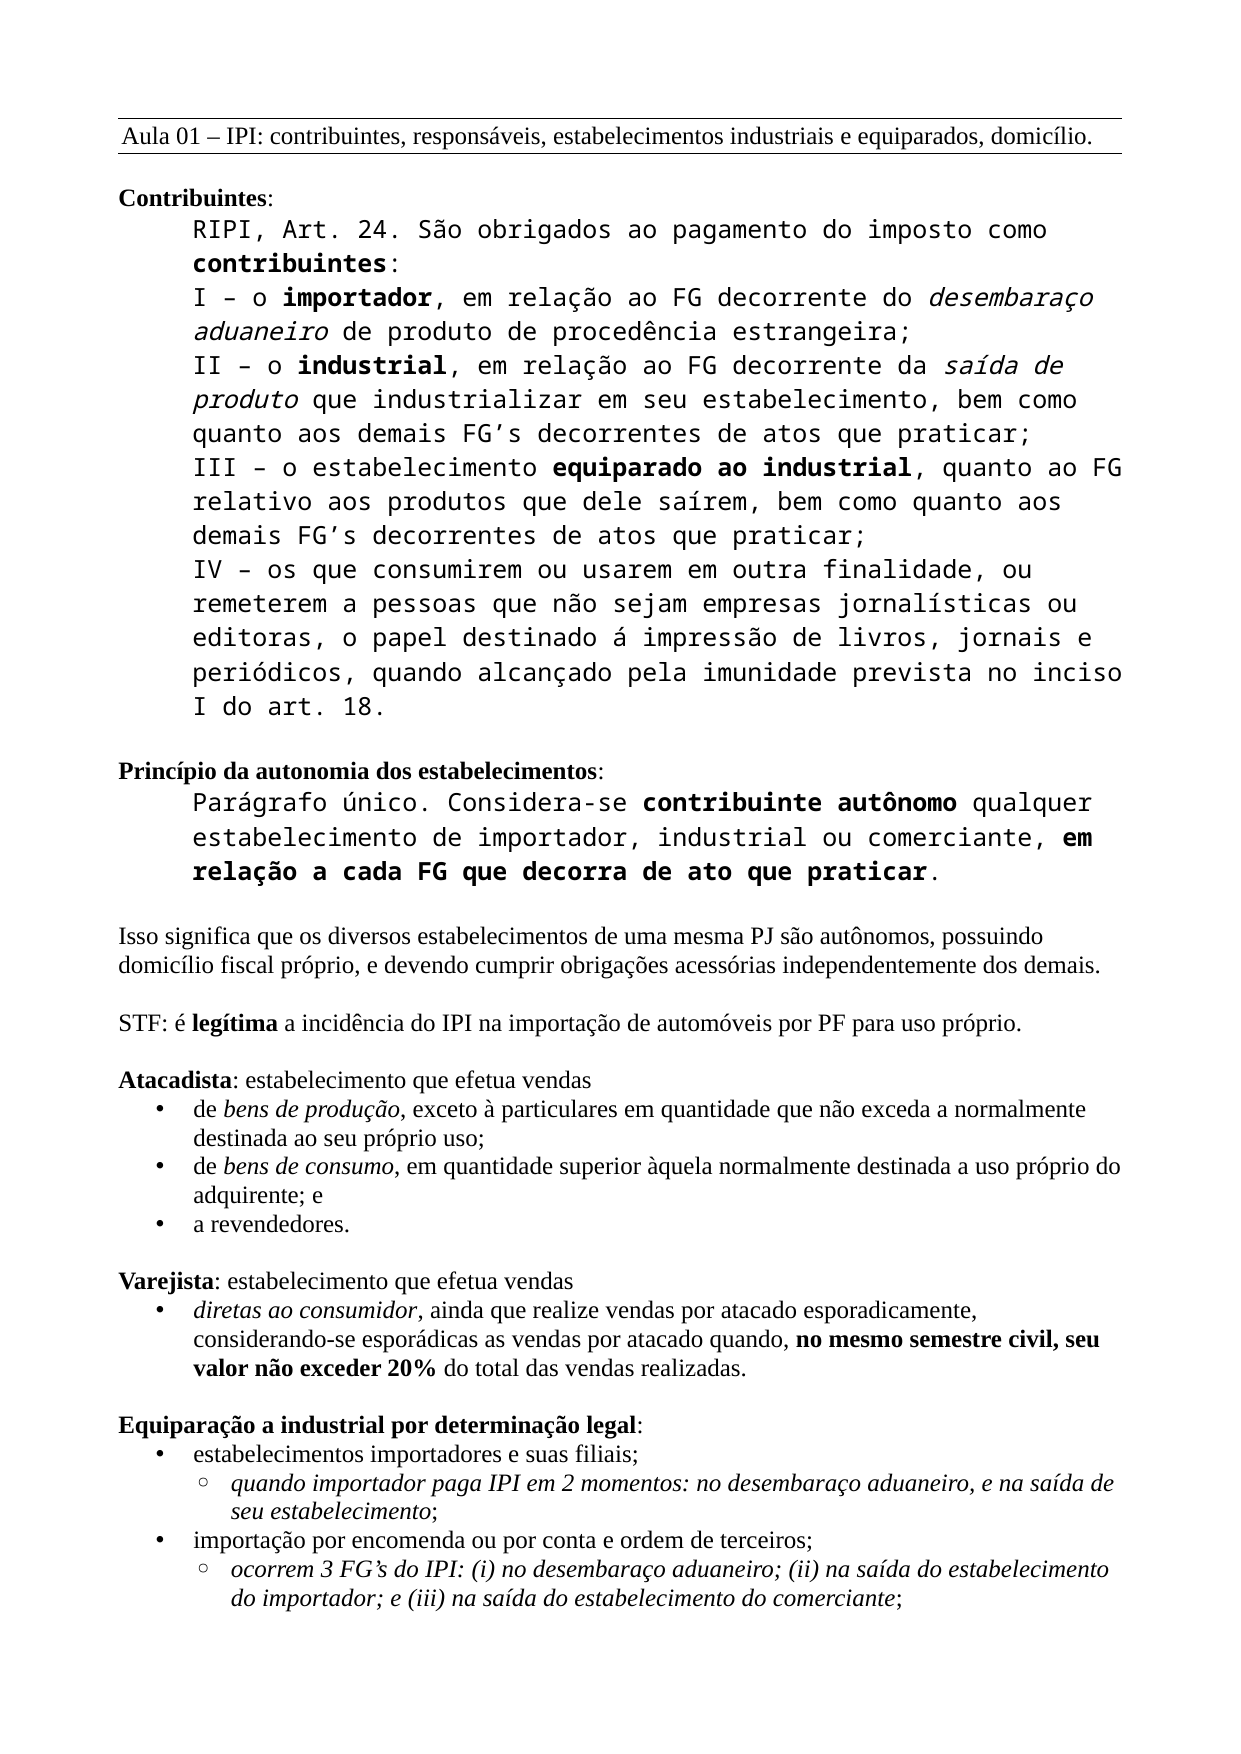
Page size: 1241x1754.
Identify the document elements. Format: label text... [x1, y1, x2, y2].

list estabelecimentos importadores e suas filiais; [156, 1439, 1122, 1468]
text Equiparação a industrial por determinação legal: [118, 1410, 1122, 1439]
text II – o industrial, em relação ao FG decorrente da saída de produto que industrializar em seu estabelecimento, bem como quanto aos demais FG’s decorrentes de atos que praticar; [192, 348, 1122, 450]
list importação por encomenda ou por conta e ordem de terceiros; [156, 1525, 1122, 1554]
text Parágrafo único. Considera-se contribuinte autônomo qualquer estabelecimento de importador, industrial ou comerciante, em relação a cada FG que decorra de ato que praticar. [192, 785, 1122, 887]
text Atacadista: estabelecimento que efetua vendas [118, 1065, 1122, 1094]
text STF: é legítima a incidência do IPI na importação de automóveis por PF para uso próprio. [118, 1008, 1122, 1036]
list quando importador paga IPI em 2 momentos: no desembaraço aduaneiro, e na saída de seu estabelecimento; [193, 1468, 1122, 1525]
text Isso significa que os diversos estabelecimentos de uma mesma PJ são autônomos, possuindo domicílio fiscal próprio, e devendo cumprir obrigações acessórias independentemente dos demais. [118, 921, 1122, 979]
list a revendedores. [156, 1209, 1122, 1238]
text I – o importador, em relação ao FG decorrente do desembaraço aduaneiro de produto de procedência estrangeira; [192, 279, 1122, 348]
list de bens de produção, exceto à particulares em quantidade que não exceda a normalmente destinada ao seu próprio uso; [156, 1094, 1122, 1151]
list ocorrem 3 FG’s do IPI: (i) no desembaraço aduaneiro; (ii) na saída do estabelecimento do importador; e (iii) na saída do estabelecimento do comerciante; [193, 1554, 1122, 1611]
list diretas ao consumidor, ainda que realize vendas por atacado esporadicamente, considerando-se esporádicas as vendas por atacado quando, no mesmo semestre civil, seu valor não exceder 20% do total das vendas realizadas. [156, 1295, 1122, 1381]
text Princípio da autonomia dos estabelecimentos: [118, 756, 1122, 785]
text Varejista: estabelecimento que efetua vendas [118, 1266, 1122, 1295]
text IV – os que consumirem ou usarem em outra finalidade, ou remeterem a pessoas que não sejam empresas jornalísticas ou editoras, o papel destinado á impressão de livros, jornais e periódicos, quando alcançado pela imunidade prevista no inciso I do art. 18. [192, 552, 1122, 722]
text III – o estabelecimento equiparado ao industrial, quanto ao FG relativo aos produtos que dele saírem, bem como quanto aos demais FG’s decorrentes de atos que praticar; [192, 450, 1122, 552]
text Contribuintes: [118, 183, 1122, 211]
list de bens de consumo, em quantidade superior àquela normalmente destinada a uso próprio do adquirente; e [156, 1151, 1122, 1209]
text RIPI, Art. 24. São obrigados ao pagamento do imposto como contribuintes: [192, 211, 1122, 279]
